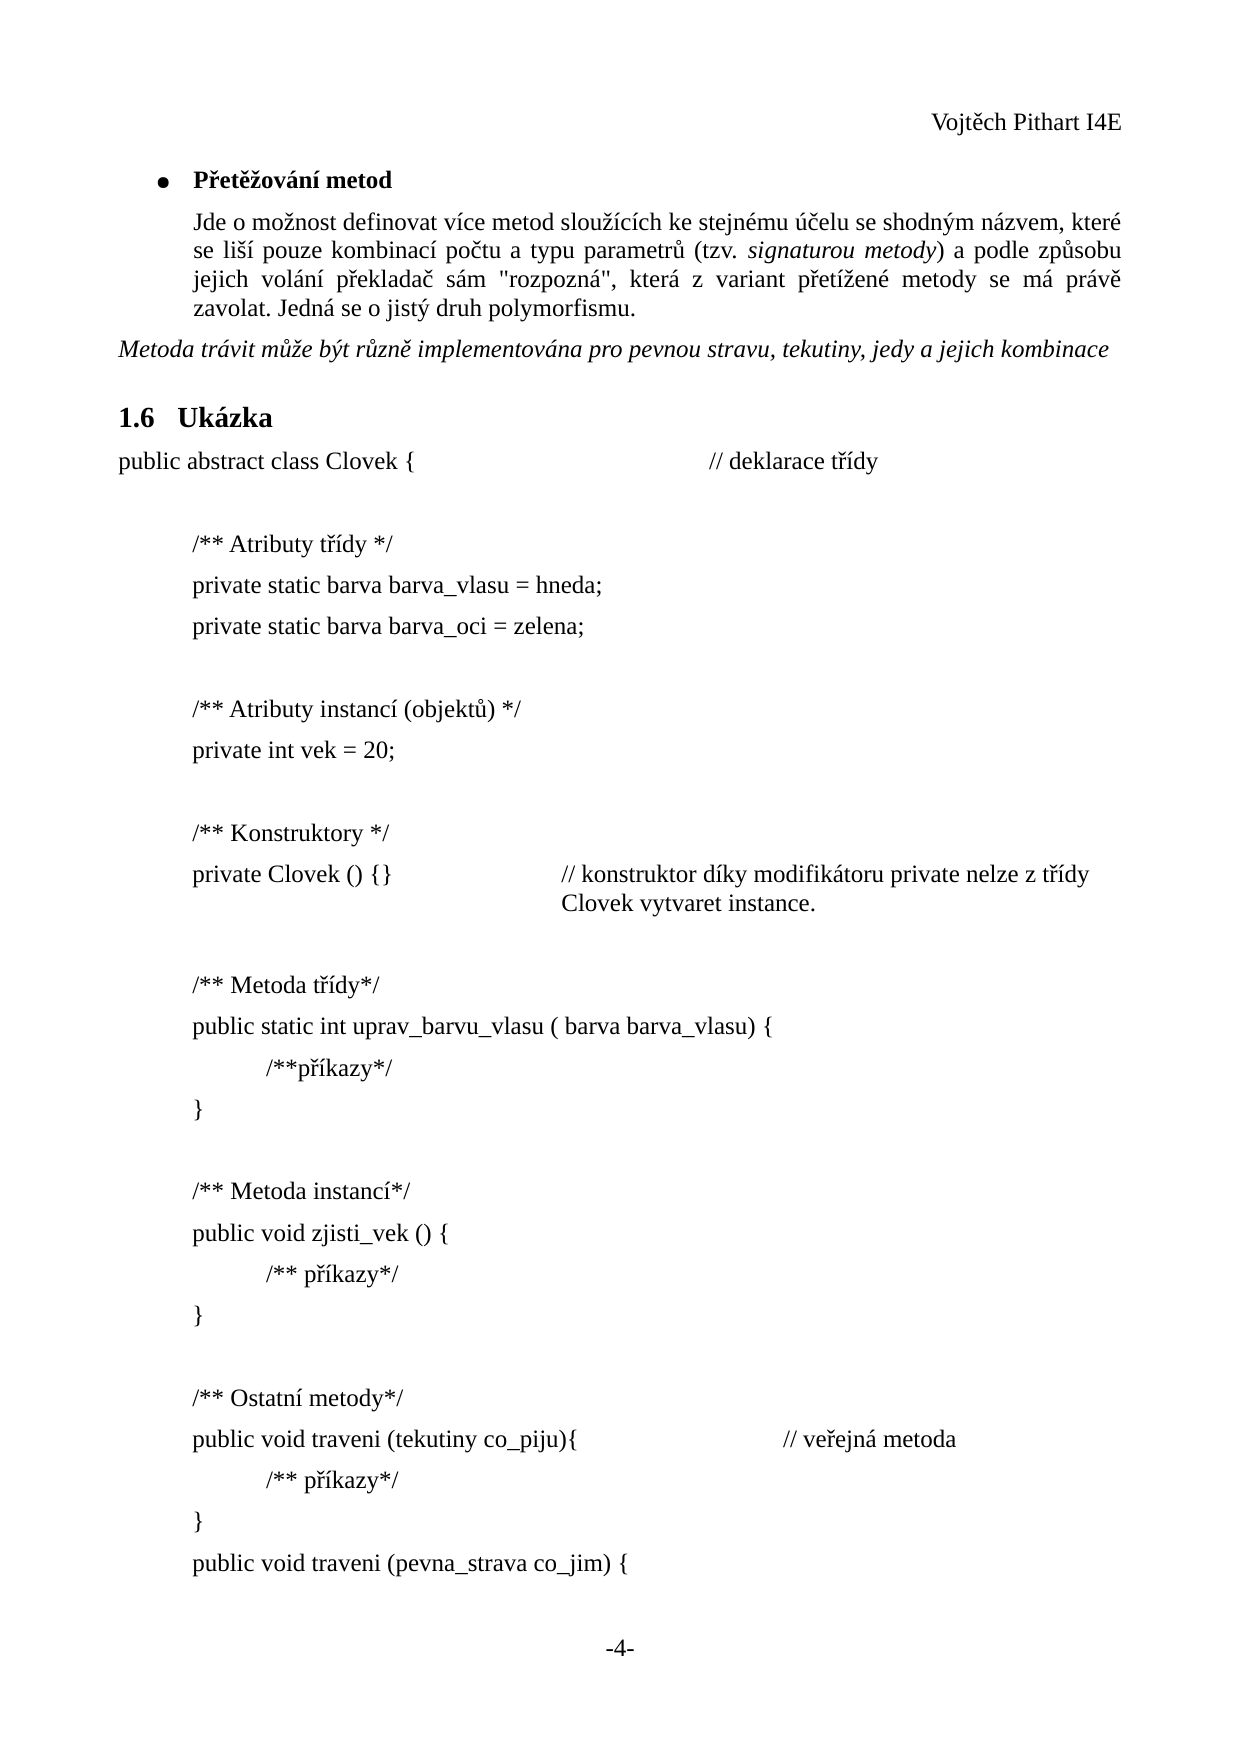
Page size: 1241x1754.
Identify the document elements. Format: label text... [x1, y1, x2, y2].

text private static barva barva_vlasu = hneda; [118, 570, 1122, 599]
text private Clovek () {} // konstruktor díky modifikátoru private nelze z třídy Clovek vytvaret instance. [118, 859, 1122, 916]
list Přetěžování metod [156, 165, 1122, 194]
text public abstract class Clovek { // deklarace třídy [118, 446, 1122, 475]
text } [118, 1300, 1122, 1329]
text /** Metoda třídy*/ [118, 970, 1122, 999]
text private static barva barva_oci = zelena; [118, 611, 1122, 640]
text private int vek = 20; [118, 735, 1122, 764]
text /** Atributy třídy */ [118, 529, 1122, 558]
text /**příkazy*/ [118, 1053, 1122, 1081]
text } [118, 1094, 1122, 1123]
text /** příkazy*/ [118, 1465, 1122, 1494]
list Jde o možnost definovat více metod sloužících ke stejnému účelu se shodným názvem, které se liší pouze kombinací počtu a typu parametrů (tzv. signaturou metody) a podle způsobu jejich volání překladač sám "rozpozná", která z variant přetížené metody se má právě zavolat. Jedná se o jistý druh polymorfismu. [156, 207, 1122, 322]
text public void traveni (tekutiny co_piju){ // veřejná metoda [118, 1424, 1122, 1453]
text Metoda trávit může být různě implementována pro pevnou stravu, tekutiny, jedy a jejich kombinace [118, 334, 1122, 363]
text /** Ostatní metody*/ [118, 1383, 1122, 1411]
text /** Metoda instancí*/ [118, 1176, 1122, 1205]
text public static int uprav_barvu_vlasu ( barva barva_vlasu) { [118, 1011, 1122, 1040]
text } [118, 1506, 1122, 1535]
text /** Atributy instancí (objektů) */ [118, 694, 1122, 723]
text public void zjisti_vek () { [118, 1218, 1122, 1246]
subtitle Ukázka [118, 400, 1122, 434]
text /** příkazy*/ [118, 1259, 1122, 1288]
text /** Konstruktory */ [118, 818, 1122, 846]
text public void traveni (pevna_strava co_jim) { [118, 1548, 1122, 1576]
